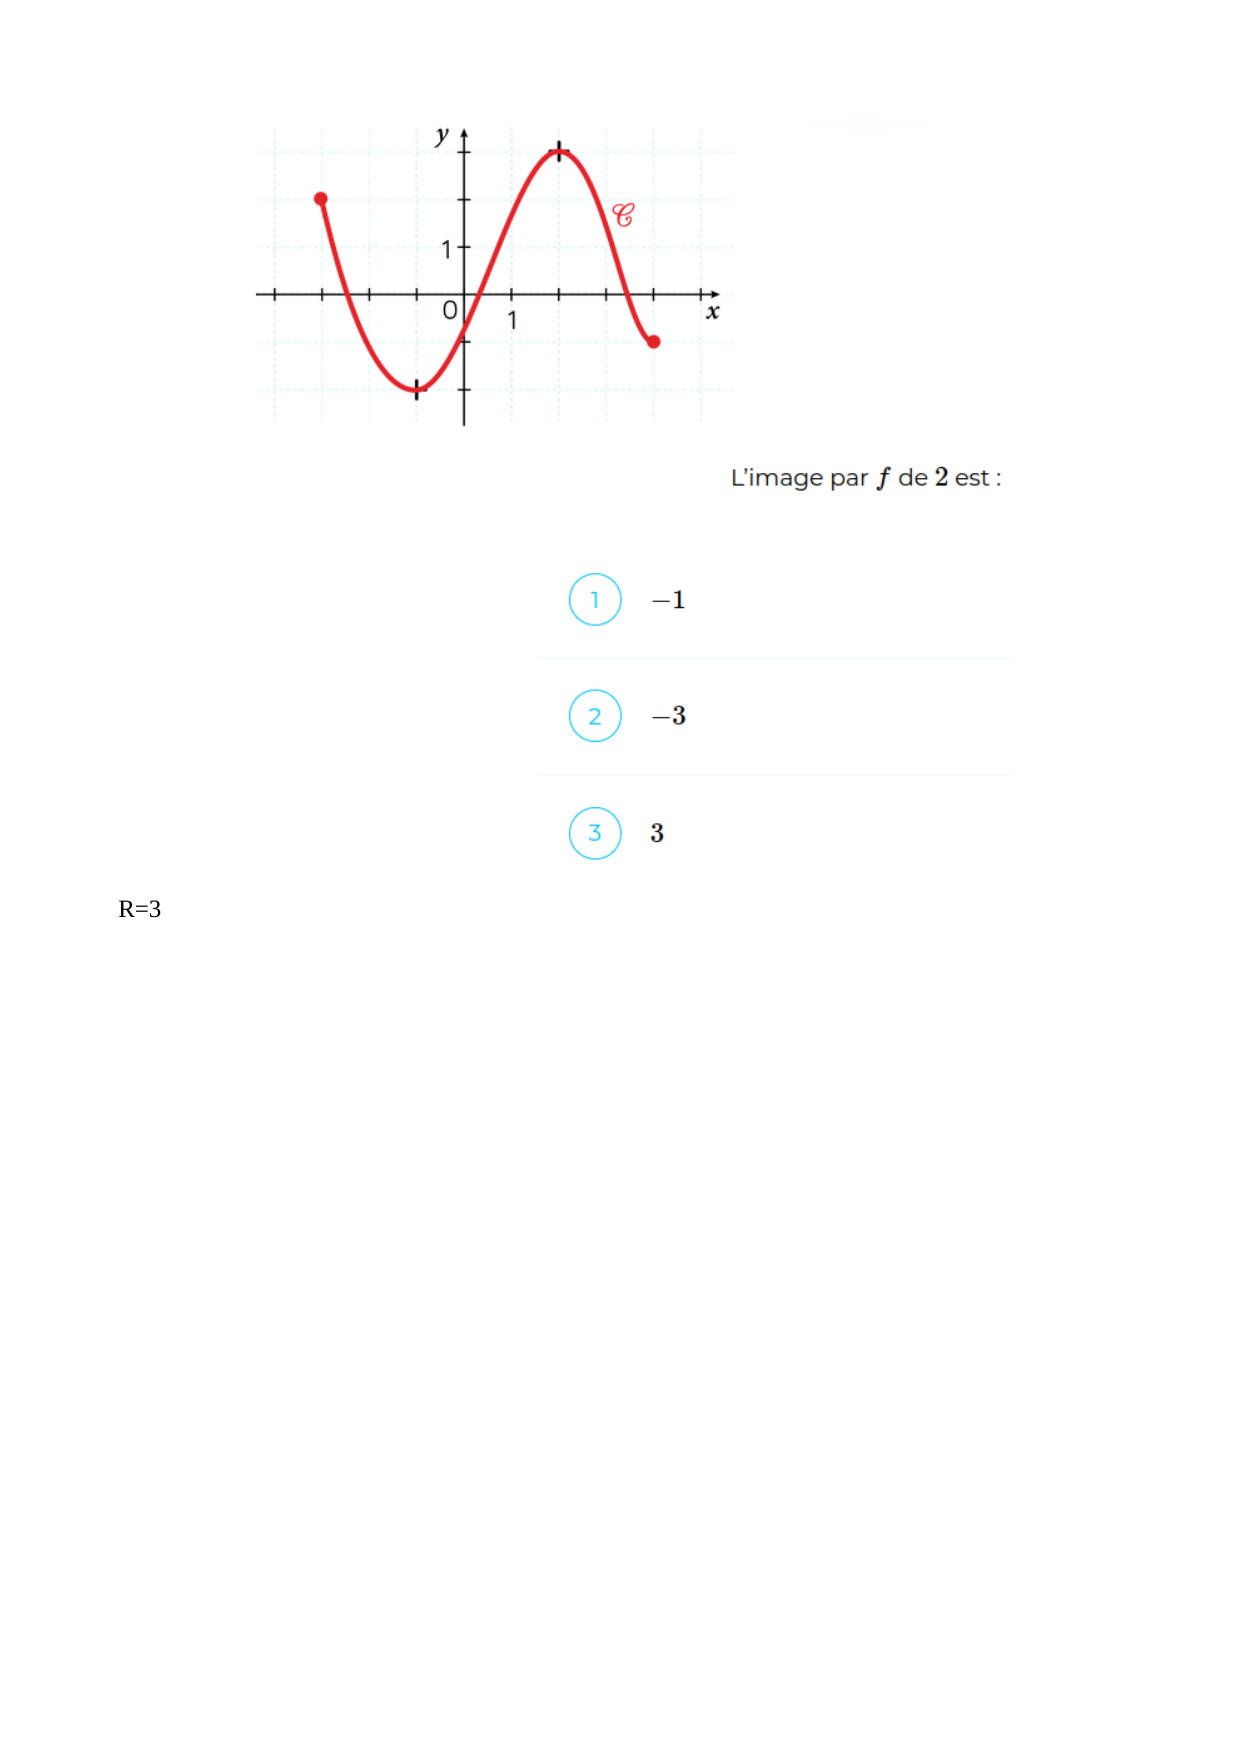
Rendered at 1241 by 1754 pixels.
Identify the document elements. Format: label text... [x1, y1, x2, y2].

picture [255, 118, 1011, 876]
text R=3 [118, 894, 1122, 923]
